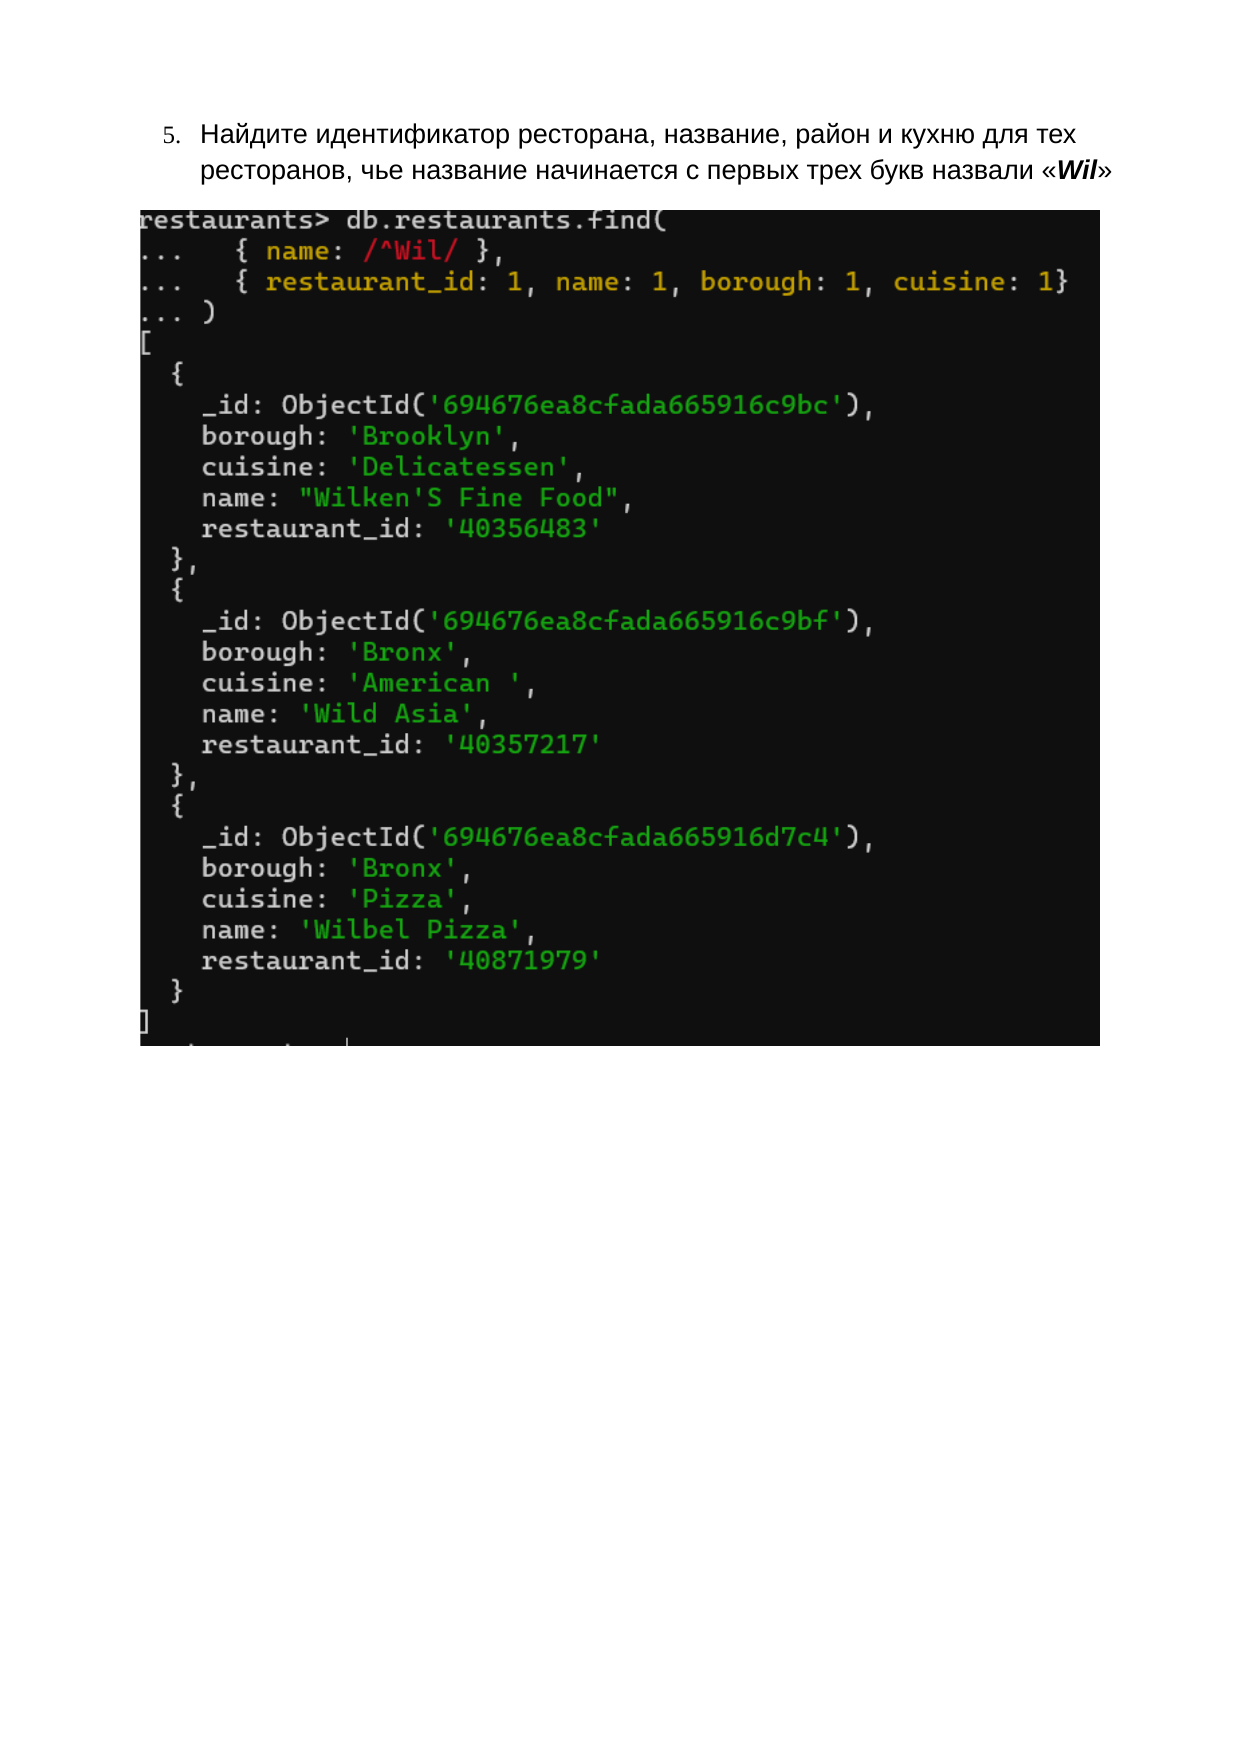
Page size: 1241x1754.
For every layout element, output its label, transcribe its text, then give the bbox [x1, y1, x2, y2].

picture [140, 210, 1100, 1046]
list Найдите идентификатор ресторана, название, район и кухню для тех ресторанов, чье название начинается с первых трех букв назвали «Wil» [162, 118, 1122, 185]
